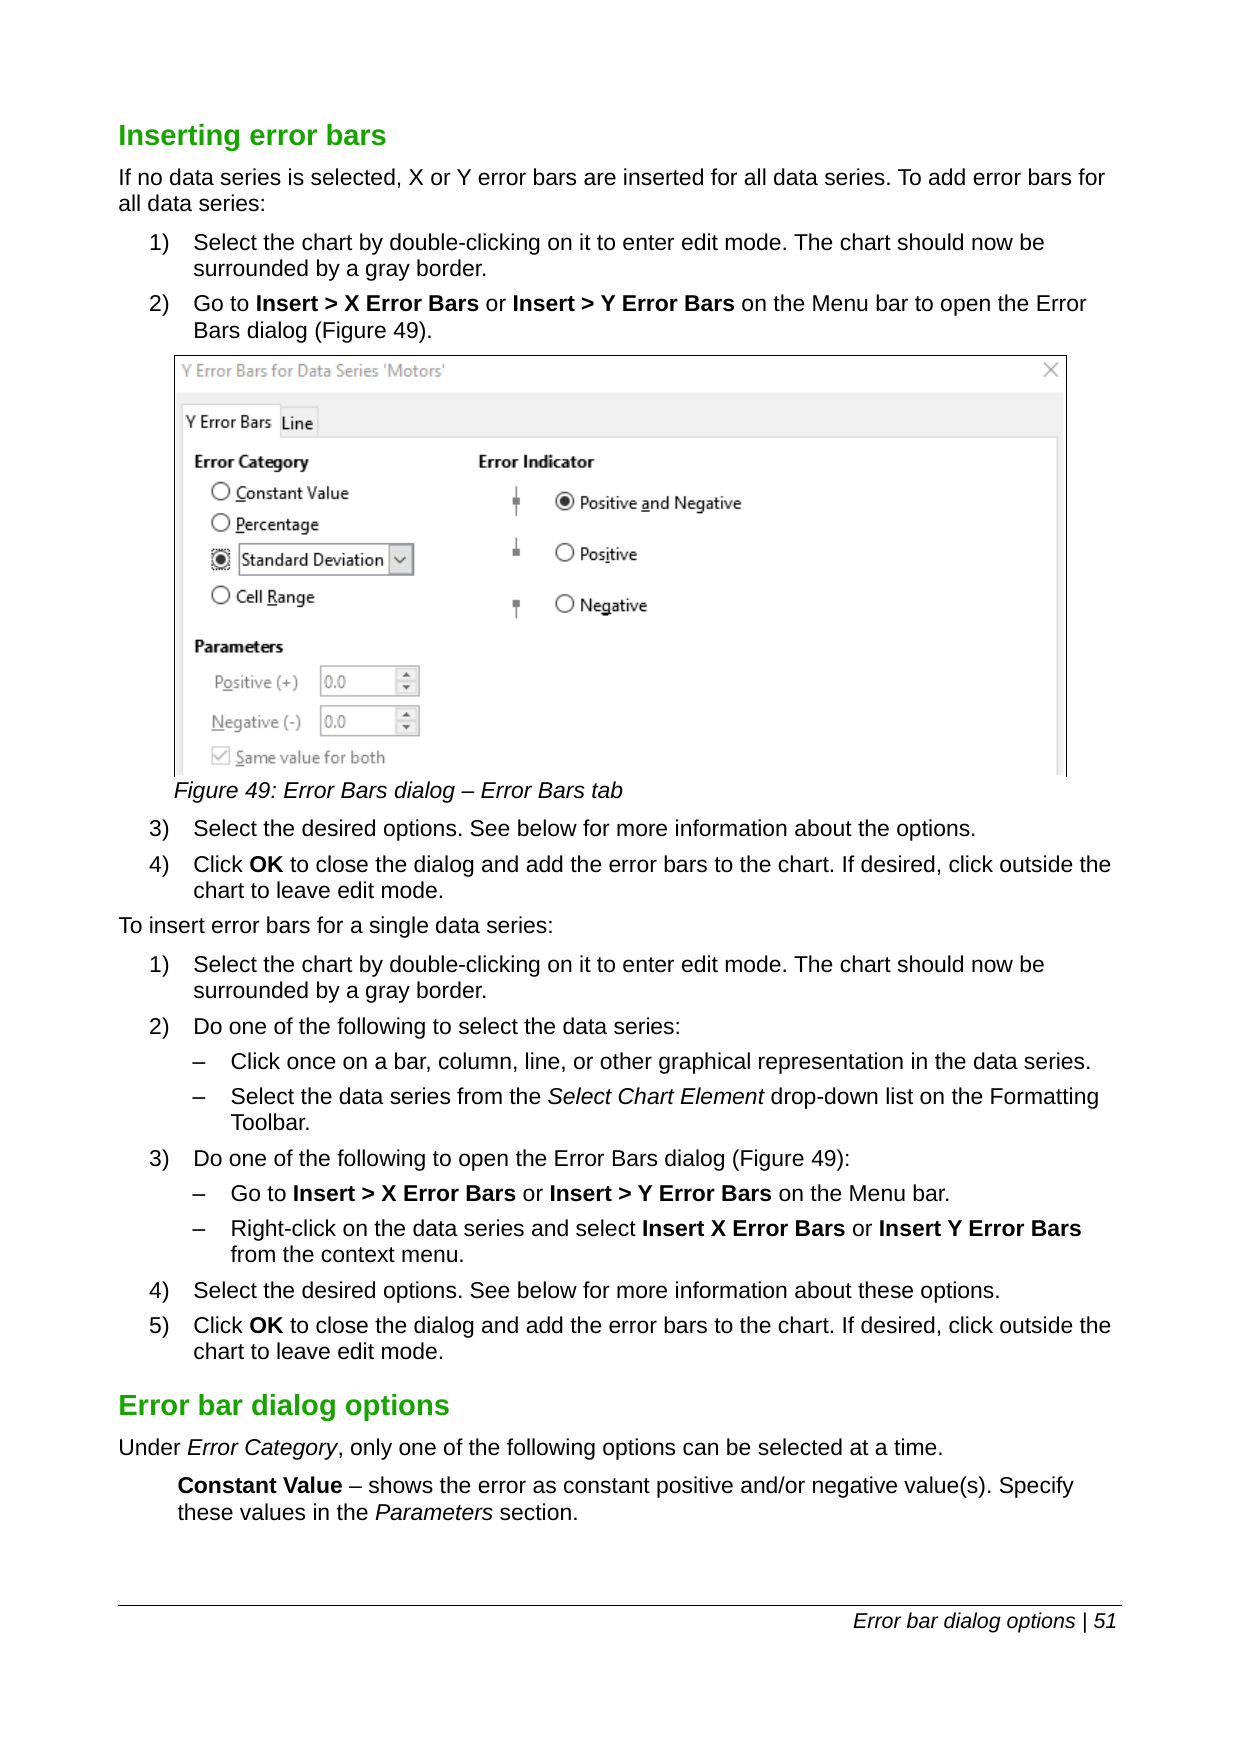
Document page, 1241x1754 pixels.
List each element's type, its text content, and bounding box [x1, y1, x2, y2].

text Constant Value – shows the error as constant positive and/or negative value(s). Specify these values in the Parameters section. [177, 1472, 1122, 1525]
list Select the chart by double-clicking on it to enter edit mode. The chart should now be surrounded by a gray border. [169, 951, 1122, 1004]
list Click OK to close the dialog and add the error bars to the chart. If desired, click outside the chart to leave edit mode. [169, 1312, 1122, 1364]
list Select the desired options. See below for more information about the options. [169, 815, 1122, 842]
text Figure 49: Error Bars dialog – Error Bars tab [173, 356, 1067, 803]
list Go to Insert > X Error Bars or Insert > Y Error Bars on the Menu bar. [192, 1180, 1122, 1206]
list Select the chart by double-clicking on it to enter edit mode. The chart should now be surrounded by a gray border. [169, 229, 1122, 281]
picture [176, 357, 1064, 775]
list Select the data series from the Select Chart Element drop-down list on the Formatting Toolbar. [192, 1083, 1122, 1136]
list Right-click on the data series and select Insert X Error Bars or Insert Y Error Bars from the context menu. [192, 1215, 1122, 1268]
list Select the desired options. See below for more information about these options. [169, 1277, 1122, 1303]
list Click once on a bar, column, line, or other graphical representation in the data series. [192, 1048, 1122, 1074]
list If no data series is selected, X or Y error bars are inserted for all data series. To add error bars for all data series: [118, 163, 1122, 216]
text To insert error bars for a single data series: [118, 912, 1122, 938]
text Under Error Category, only one of the following options can be selected at a time. [118, 1433, 1122, 1460]
list Do one of the following to open the Error Bars dialog (Figure 49): [169, 1144, 1122, 1171]
subtitle Inserting error bars [118, 118, 1122, 152]
list Click OK to close the dialog and add the error bars to the chart. If desired, click outside the chart to leave edit mode. [169, 851, 1122, 903]
subtitle Error bar dialog options [118, 1388, 1122, 1422]
list Do one of the following to select the data series: [169, 1013, 1122, 1039]
list Go to Insert > X Error Bars or Insert > Y Error Bars on the Menu bar to open the Error Bars dialog (Figure 49). [169, 290, 1122, 343]
